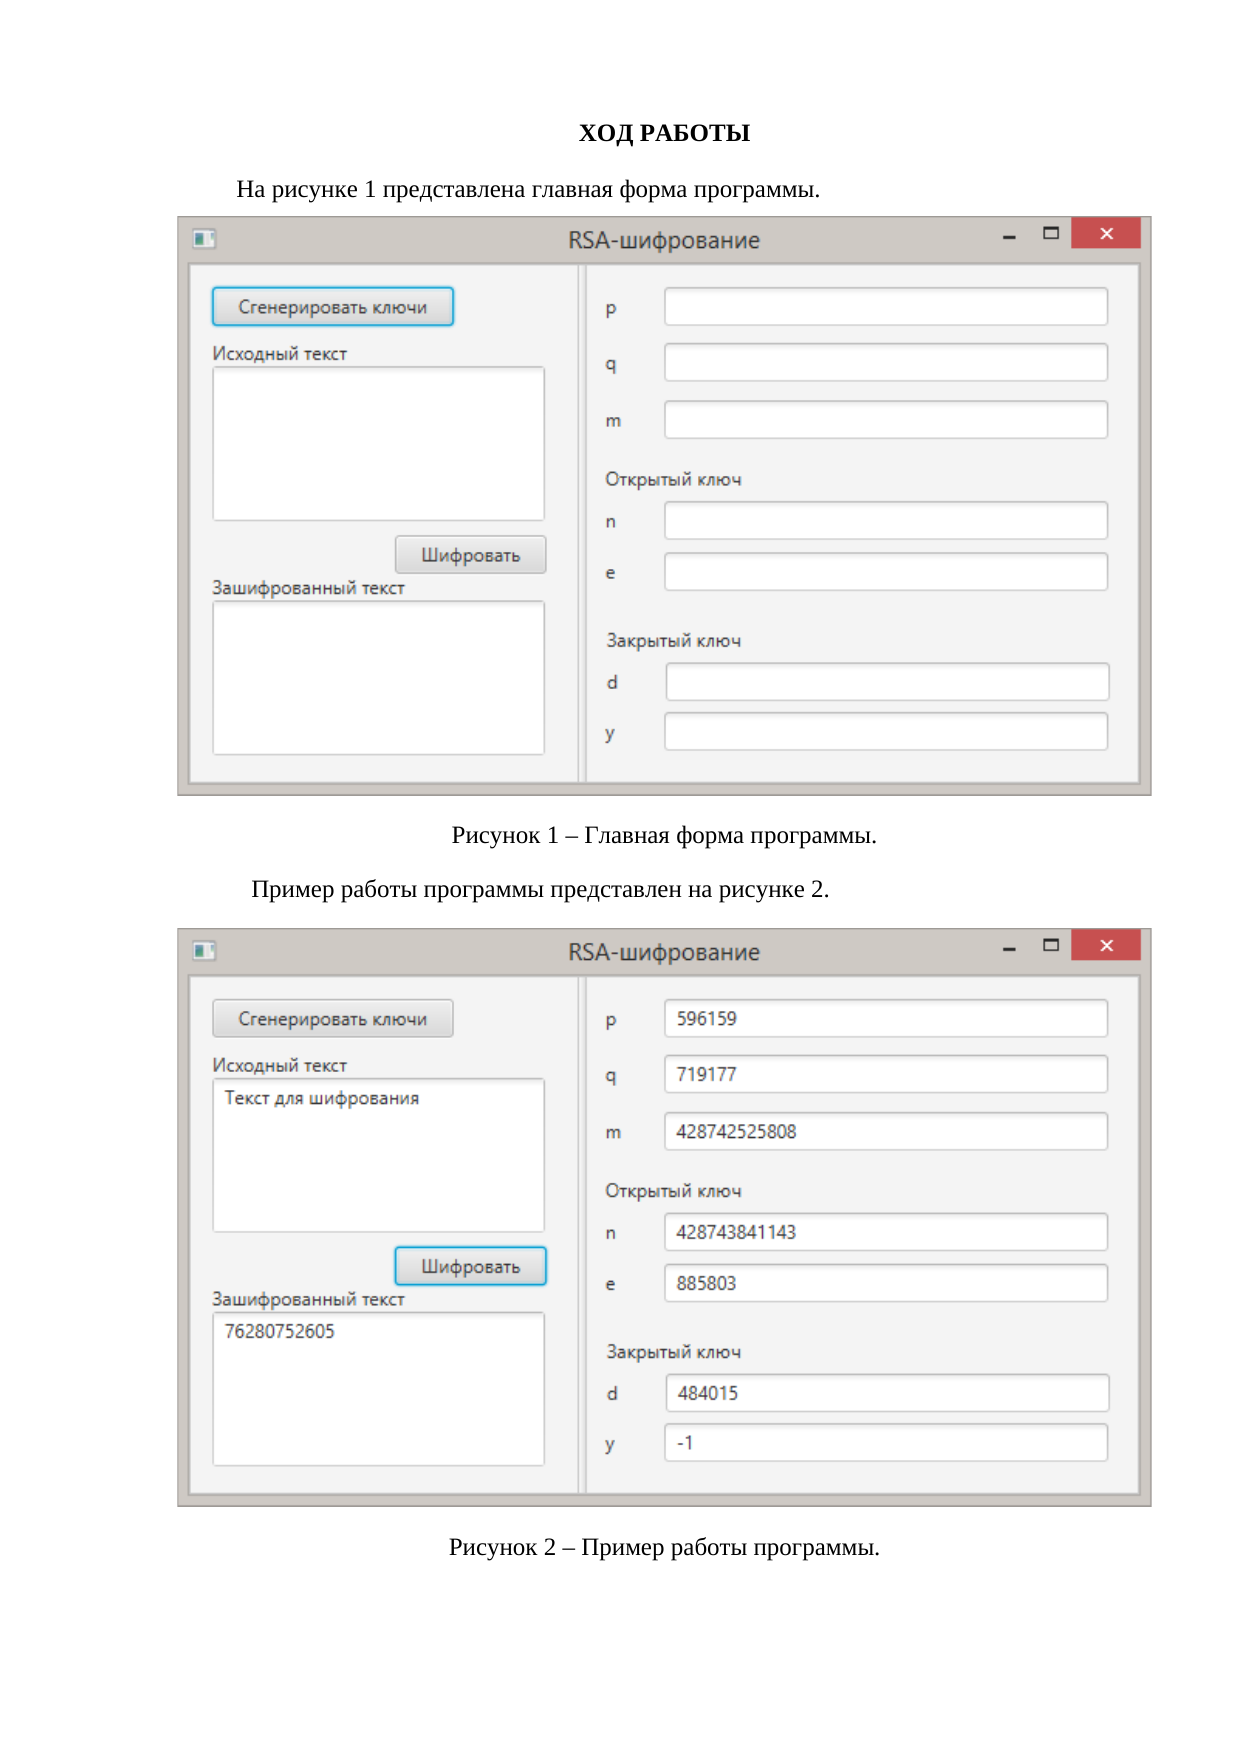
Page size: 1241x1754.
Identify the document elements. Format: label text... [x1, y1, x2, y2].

text Пример работы программы представлен на рисунке 2. [177, 874, 1152, 903]
picture [177, 216, 1152, 796]
text Рисунок 2 – Пример работы программы. [177, 1532, 1152, 1561]
text Рисунок 1 – Главная форма программы. [177, 820, 1152, 849]
text На рисунке 1 представлена главная форма программы. [177, 174, 1152, 202]
text ХОД РАБОТЫ [177, 118, 1152, 147]
picture [177, 928, 1152, 1507]
